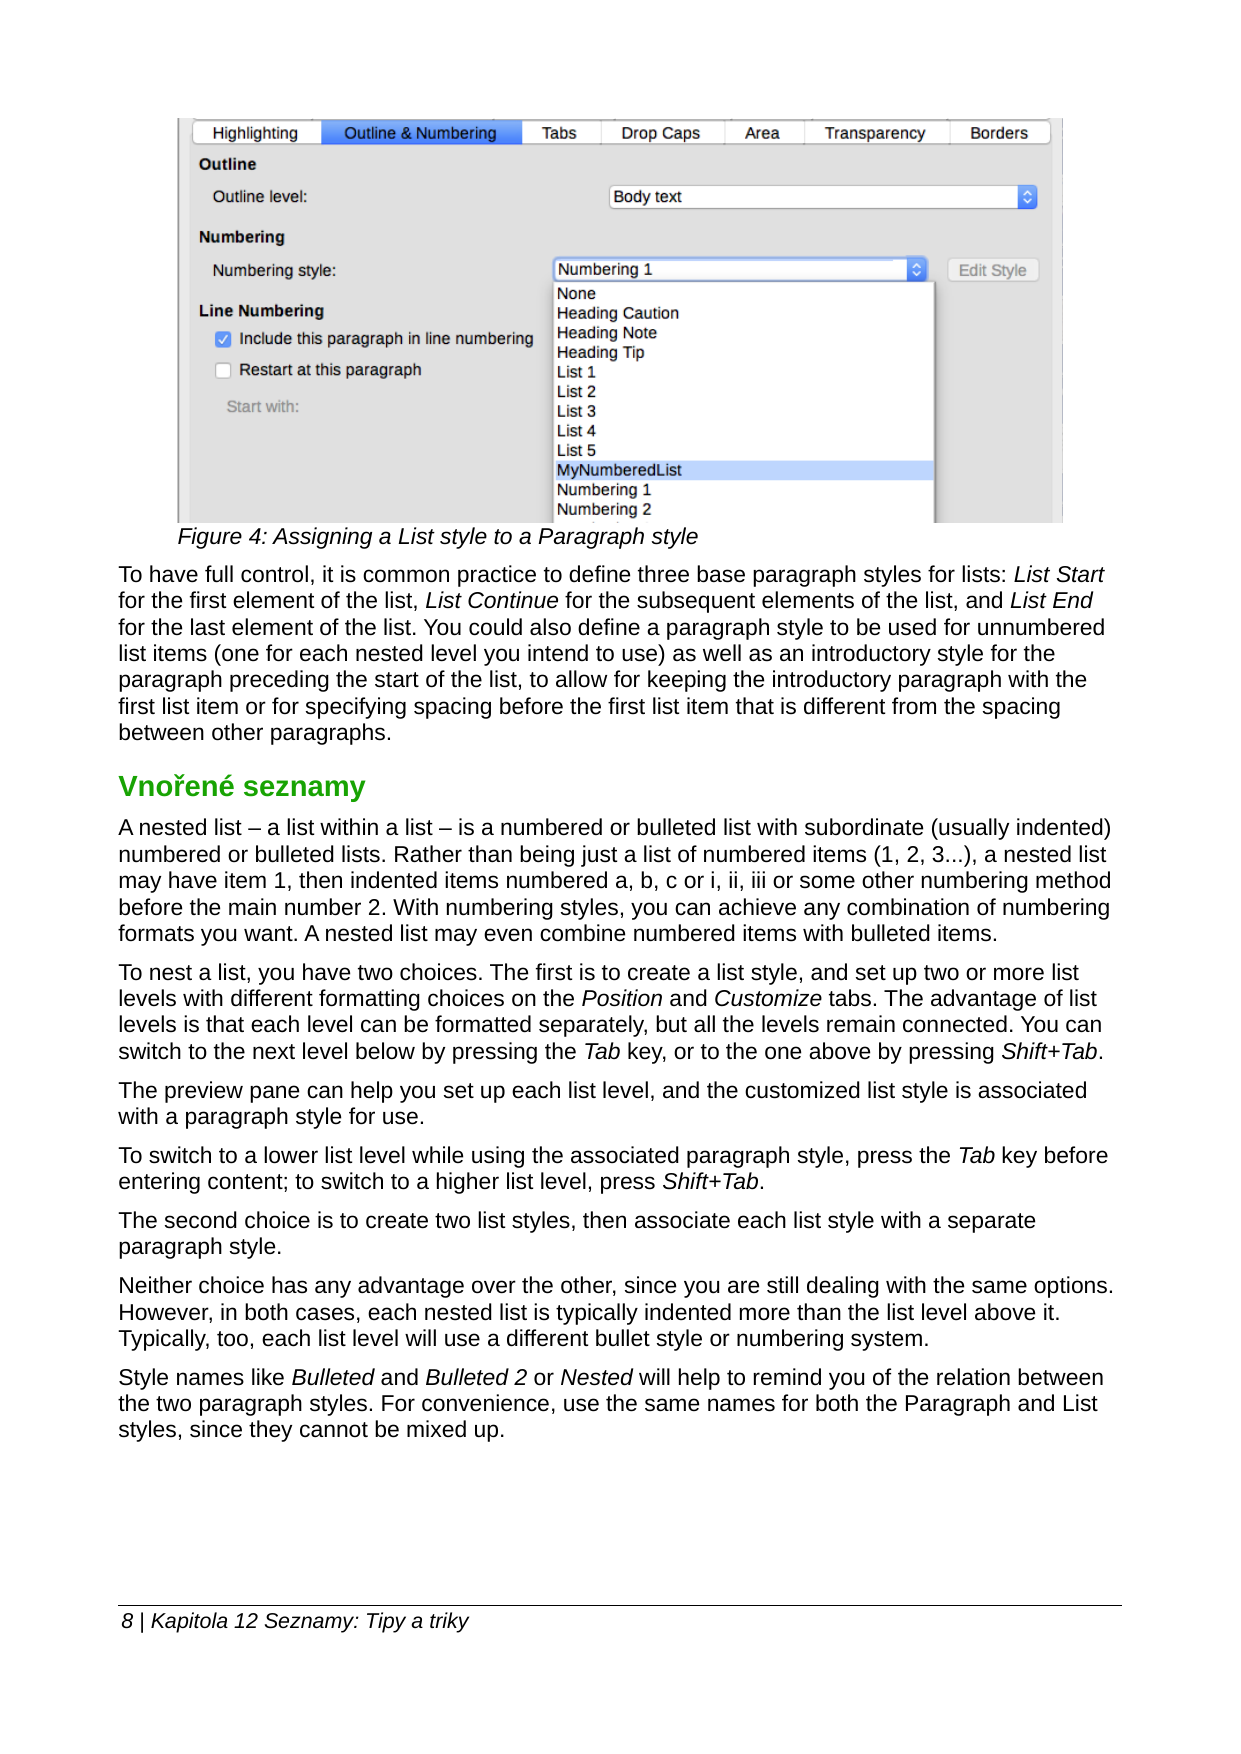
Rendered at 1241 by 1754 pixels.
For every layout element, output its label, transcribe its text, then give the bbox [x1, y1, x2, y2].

text Figure 4: Assigning a List style to a Paragraph style [177, 523, 1063, 549]
text To nest a list, you have two choices. The first is to create a list style, and set up two or more list levels with different formatting choices on the Position and Customize tabs. The advantage of list levels is that each level can be formatted separately, but all the levels remain connected. You can switch to the next level below by pressing the Tab key, or to the one above by pressing Shift+Tab. [118, 959, 1122, 1064]
text The second choice is to create two list styles, then associate each list style with a separate paragraph style. [118, 1207, 1122, 1260]
text To switch to a lower list level while using the associated paragraph style, press the Tab key before entering content; to switch to a higher list level, press Shift+Tab. [118, 1142, 1122, 1194]
picture [177, 118, 1063, 523]
subtitle Vnořené seznamy [118, 769, 1122, 803]
text A nested list – a list within a list – is a numbered or bulleted list with subordinate (usually indented) numbered or bulleted lists. Rather than being just a list of numbered items (1, 2, 3...), a nested list may have item 1, then indented items numbered a, b, c or i, ii, iii or some other numbering method before the main number 2. With numbering styles, you can achieve any combination of numbering formats you want. A nested list may even combine numbered items with bulleted items. [118, 814, 1122, 946]
text To have full control, it is common practice to define three base paragraph styles for lists: List Start for the first element of the list, List Continue for the subsequent elements of the list, and List End for the last element of the list. You could also define a paragraph style to be used for unnumbered list items (one for each nested level you intend to use) as well as an introductory style for the paragraph preceding the start of the list, to allow for keeping the introductory paragraph with the first list item or for specifying spacing before the first list item that is different from the spacing between other paragraphs. [118, 561, 1122, 745]
text Neither choice has any advantage over the other, since you are still dealing with the same options. However, in both cases, each nested list is typically indented more than the list level above it. Typically, too, each list level will use a different bullet style or numbering system. [118, 1272, 1122, 1351]
text Style names like Bulleted and Bulleted 2 or Nested will help to remind you of the relation between the two paragraph styles. For convenience, use the same names for both the Paragraph and List styles, since they cannot be mixed up. [118, 1364, 1122, 1443]
text The preview pane can help you set up each list level, and the customized list style is associated with a paragraph style for use. [118, 1077, 1122, 1129]
